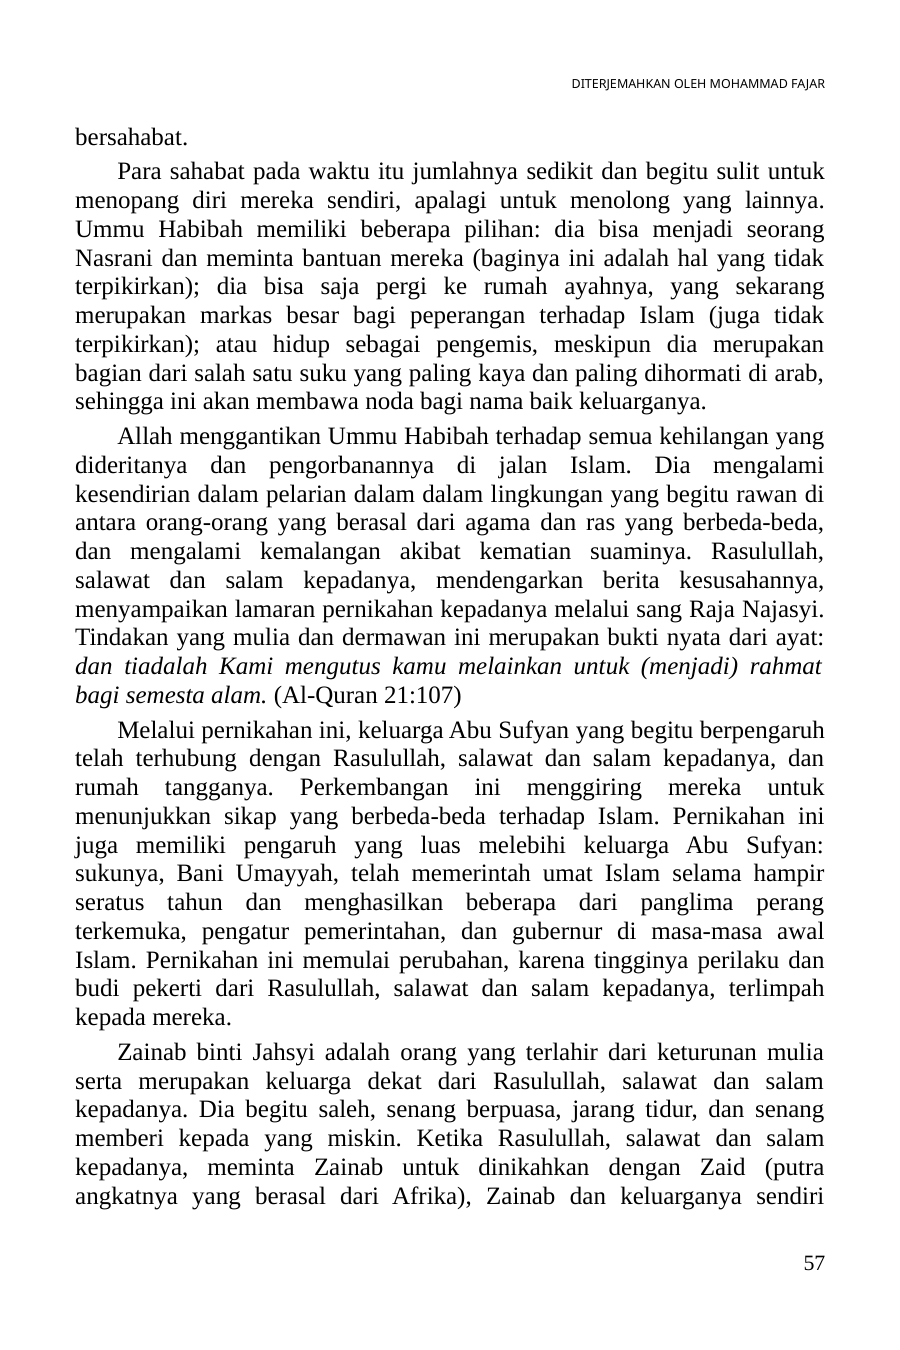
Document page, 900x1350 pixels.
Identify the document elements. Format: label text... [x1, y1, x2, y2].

text Allah menggantikan Ummu Habibah terhadap semua kehilangan yang dideritanya dan pengorbanannya di jalan Islam. Dia mengalami kesendirian dalam pelarian dalam dalam lingkungan yang begitu rawan di antara orang-orang yang berasal dari agama dan ras yang berbeda-beda, dan mengalami kemalangan akibat kematian suaminya. Rasulullah, salawat dan salam kepadanya, mendengarkan berita kesusahannya, menyampaikan lamaran pernikahan kepadanya melalui sang Raja Najasyi. Tindakan yang mulia dan dermawan ini merupakan bukti nyata dari ayat: dan tiadalah Kami mengutus kamu melainkan untuk (menjadi) rahmat bagi semesta alam. (Al-Quran 21:107) [75, 421, 825, 709]
text Melalui pernikahan ini, keluarga Abu Sufyan yang begitu berpengaruh telah terhubung dengan Rasulullah, salawat dan salam kepadanya, dan rumah tangganya. Perkembangan ini menggiring mereka untuk menunjukkan sikap yang berbeda-beda terhadap Islam. Pernikahan ini juga memiliki pengaruh yang luas melebihi keluarga Abu Sufyan: sukunya, Bani Umayyah, telah memerintah umat Islam selama hampir seratus tahun dan menghasilkan beberapa dari panglima perang terkemuka, pengatur pemerintahan, dan gubernur di masa-masa awal Islam. Pernikahan ini memulai perubahan, karena tingginya perilaku dan budi pekerti dari Rasulullah, salawat dan salam kepadanya, terlimpah kepada mereka. [75, 715, 825, 1031]
text bersahabat. [75, 122, 825, 150]
text Para sahabat pada waktu itu jumlahnya sedikit dan begitu sulit untuk menopang diri mereka sendiri, apalagi untuk menolong yang lainnya. Ummu Habibah memiliki beberapa pilihan: dia bisa menjadi seorang Nasrani dan meminta bantuan mereka (baginya ini adalah hal yang tidak terpikirkan); dia bisa saja pergi ke rumah ayahnya, yang sekarang merupakan markas besar bagi peperangan terhadap Islam (juga tidak terpikirkan); atau hidup sebagai pengemis, meskipun dia merupakan bagian dari salah satu suku yang paling kaya dan paling dihormati di arab, sehingga ini akan membawa noda bagi nama baik keluarganya. [75, 156, 825, 415]
text Zainab binti Jahsyi adalah orang yang terlahir dari keturunan mulia serta merupakan keluarga dekat dari Rasulullah, salawat dan salam kepadanya. Dia begitu saleh, senang berpuasa, jarang tidur, dan senang memberi kepada yang miskin. Ketika Rasulullah, salawat dan salam kepadanya, meminta Zainab untuk dinikahkan dengan Zaid (putra angkatnya yang berasal dari Afrika), Zainab dan keluarganya sendiri [75, 1037, 825, 1209]
